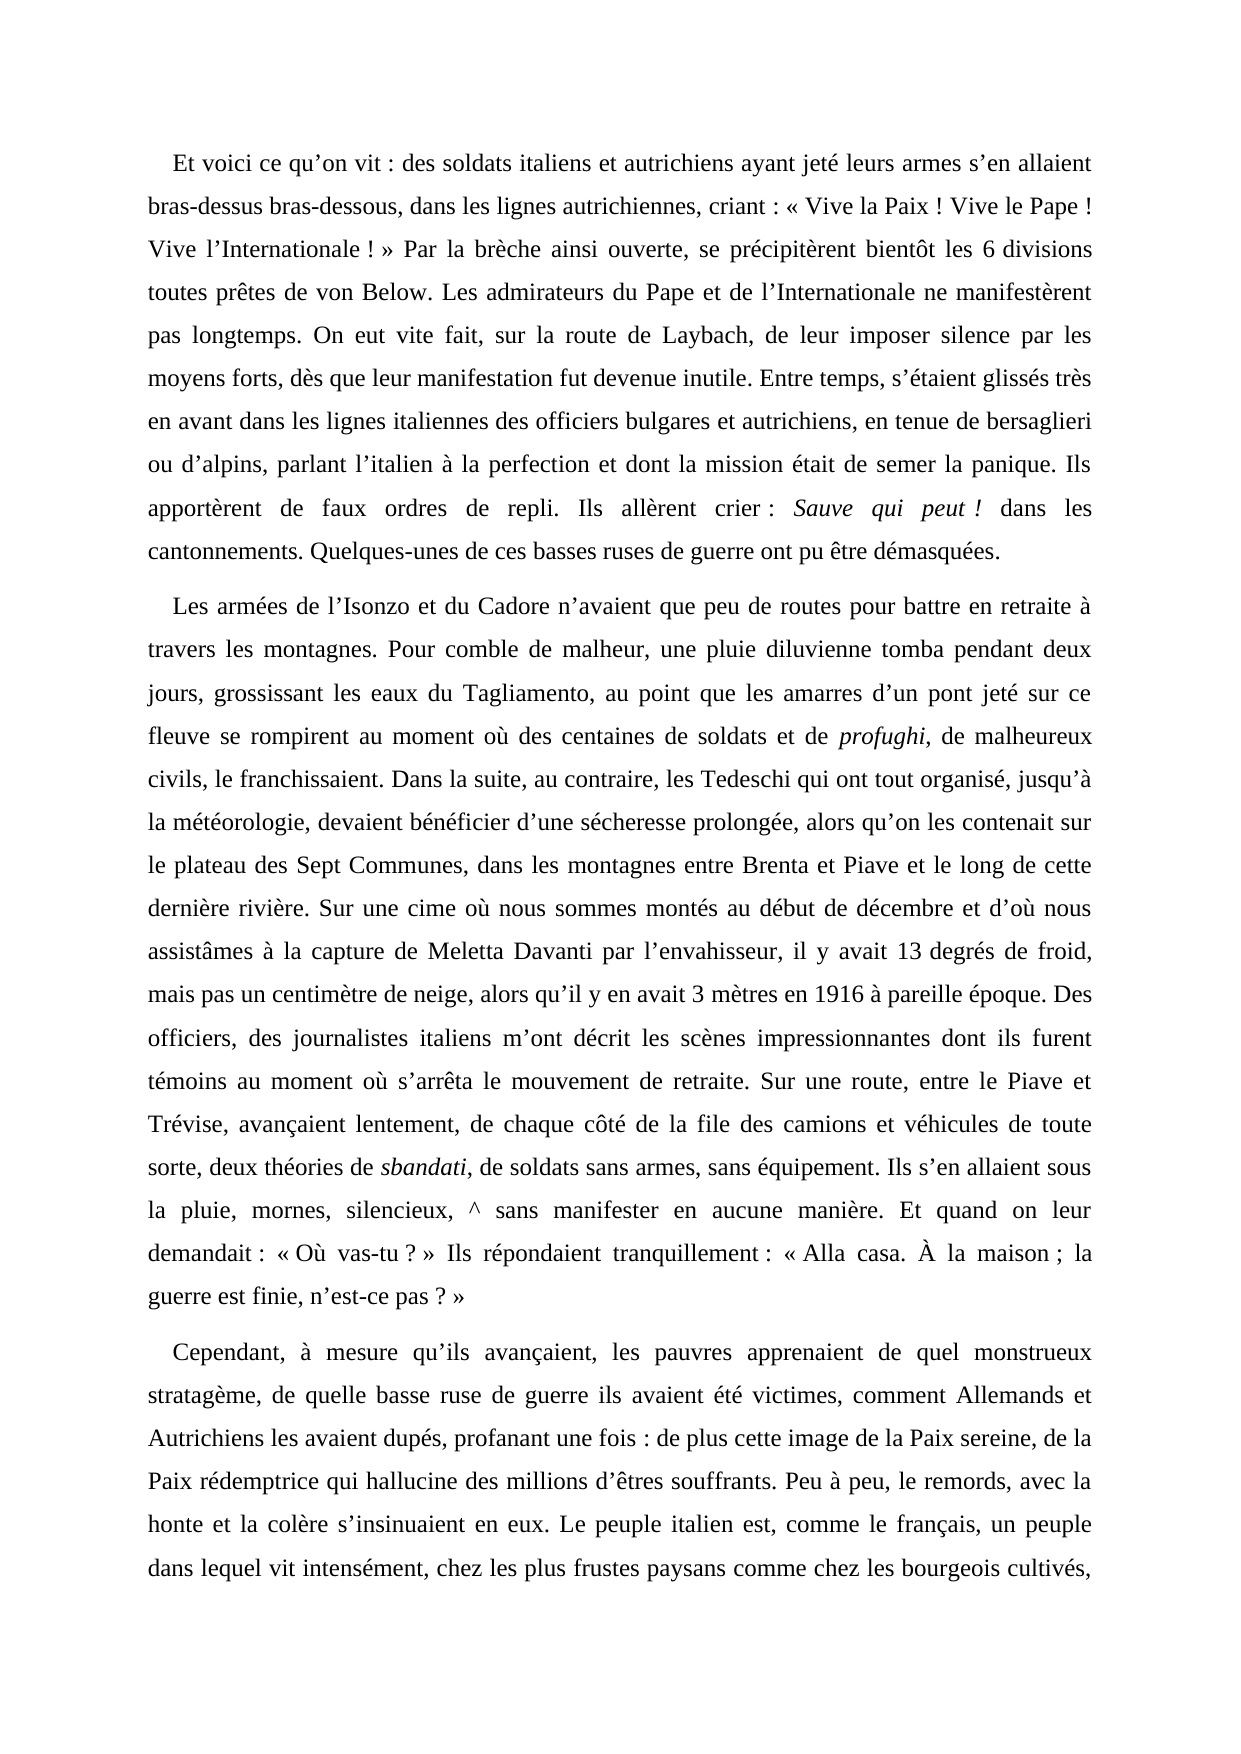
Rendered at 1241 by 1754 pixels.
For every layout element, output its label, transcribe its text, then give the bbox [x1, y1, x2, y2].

text Et voici ce qu’on vit : des soldats italiens et autrichiens ayant jeté leurs armes s’en allaient bras-dessus bras-dessous, dans les lignes autrichiennes, criant : « Vive la Paix ! Vive le Pape ! Vive l’Internationale ! » Par la brèche ainsi ouverte, se précipitèrent bientôt les 6 divisions toutes prêtes de von Below. Les admirateurs du Pape et de l’Internationale ne manifestèrent pas longtemps. On eut vite fait, sur la route de Laybach, de leur imposer silence par les moyens forts, dès que leur manifestation fut devenue inutile. Entre temps, s’étaient glissés très en avant dans les lignes italiennes des officiers bulgares et autrichiens, en tenue de bersaglieri ou d’alpins, parlant l’italien à la perfection et dont la mission était de semer la panique. Ils apportèrent de faux ordres de repli. Ils allèrent crier : Sauve qui peut ! dans les cantonnements. Quelques-unes de ces basses ruses de guerre ont pu être démasquées. [148, 148, 1093, 564]
text Les armées de l’Isonzo et du Cadore n’avaient que peu de routes pour battre en retraite à travers les montagnes. Pour comble de malheur, une pluie diluvienne tomba pendant deux jours, grossissant les eaux du Tagliamento, au point que les amarres d’un pont jeté sur ce fleuve se rompirent au moment où des centaines de soldats et de profughi, de malheureux civils, le franchissaient. Dans la suite, au contraire, les Tedeschi qui ont tout organisé, jusqu’à la météorologie, devaient bénéficier d’une sécheresse prolongée, alors qu’on les contenait sur le plateau des Sept Communes, dans les montagnes entre Brenta et Piave et le long de cette dernière rivière. Sur une cime où nous sommes montés au début de décembre et d’où nous assistâmes à la capture de Meletta Davanti par l’envahisseur, il y avait 13 degrés de froid, mais pas un centimètre de neige, alors qu’il y en avait 3 mètres en 1916 à pareille époque. Des officiers, des journalistes italiens m’ont décrit les scènes impressionnantes dont ils furent témoins au moment où s’arrêta le mouvement de retraite. Sur une route, entre le Piave et Trévise, avançaient lentement, de chaque côté de la file des camions et véhicules de toute sorte, deux théories de sbandati, de soldats sans armes, sans équipement. Ils s’en allaient sous la pluie, mornes, silencieux, ^ sans manifester en aucune manière. Et quand on leur demandait : « Où vas-tu ? » Ils répondaient tranquillement : « Alla casa. À la maison ; la guerre est finie, n’est-ce pas ? » [148, 591, 1093, 1310]
text Cependant, à mesure qu’ils avançaient, les pauvres apprenaient de quel monstrueux stratagème, de quelle basse ruse de guerre ils avaient été victimes, comment Allemands et Autrichiens les avaient dupés, profanant une fois : de plus cette image de la Paix sereine, de la Paix rédemptrice qui hallucine des millions d’êtres souffrants. Peu à peu, le remords, avec la honte et la colère s’insinuaient en eux. Le peuple italien est, comme le français, un peuple dans lequel vit intensément, chez les plus frustes paysans comme chez les bourgeois cultivés, [148, 1337, 1093, 1581]
